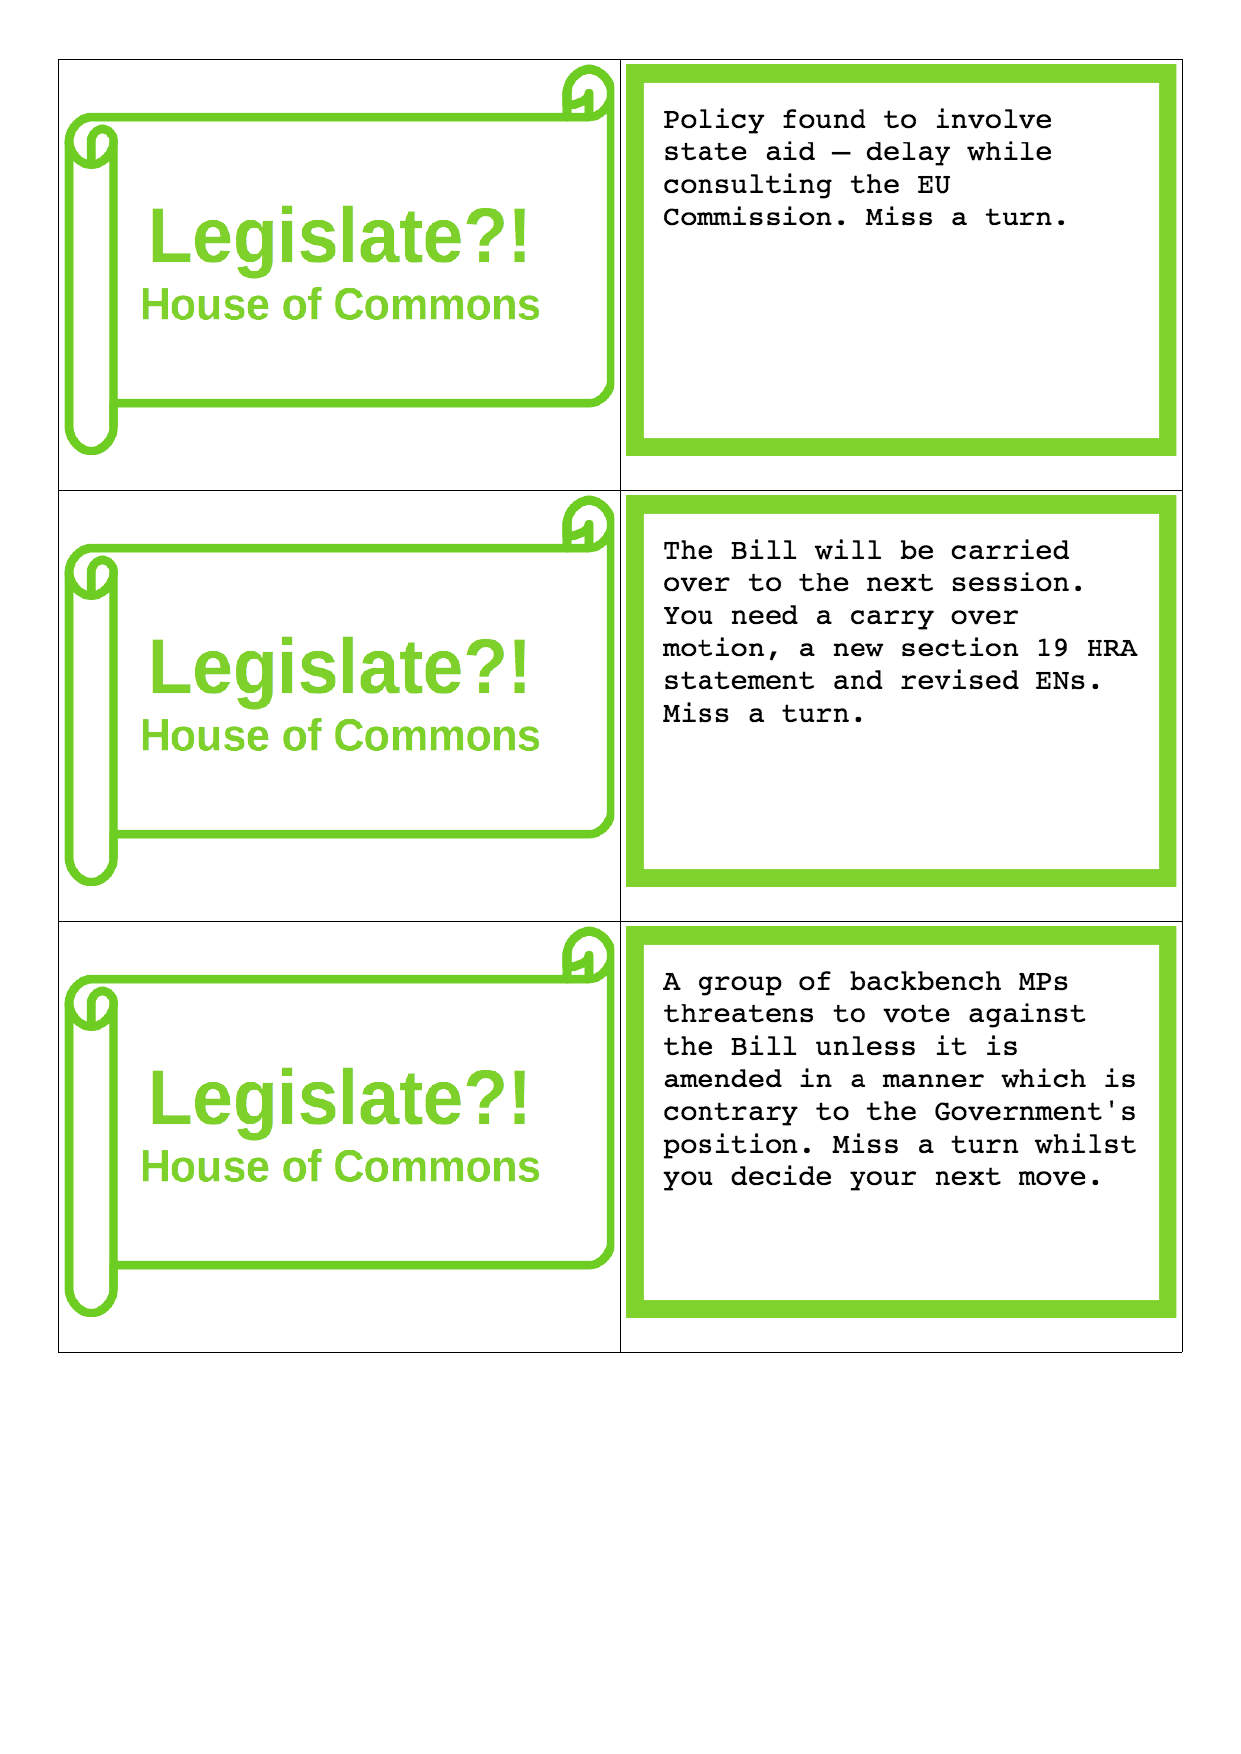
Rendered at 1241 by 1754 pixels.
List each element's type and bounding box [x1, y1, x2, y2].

table_cell [621, 922, 1182, 1352]
table_cell [621, 491, 1182, 921]
picture [626, 64, 1177, 456]
picture [64, 495, 615, 886]
picture [626, 926, 1177, 1318]
table_cell [621, 60, 1182, 489]
picture [626, 495, 1177, 887]
picture [64, 64, 615, 455]
table_cell [59, 922, 620, 1352]
table_cell [59, 60, 620, 489]
picture [64, 926, 615, 1317]
table_cell [59, 491, 620, 921]
